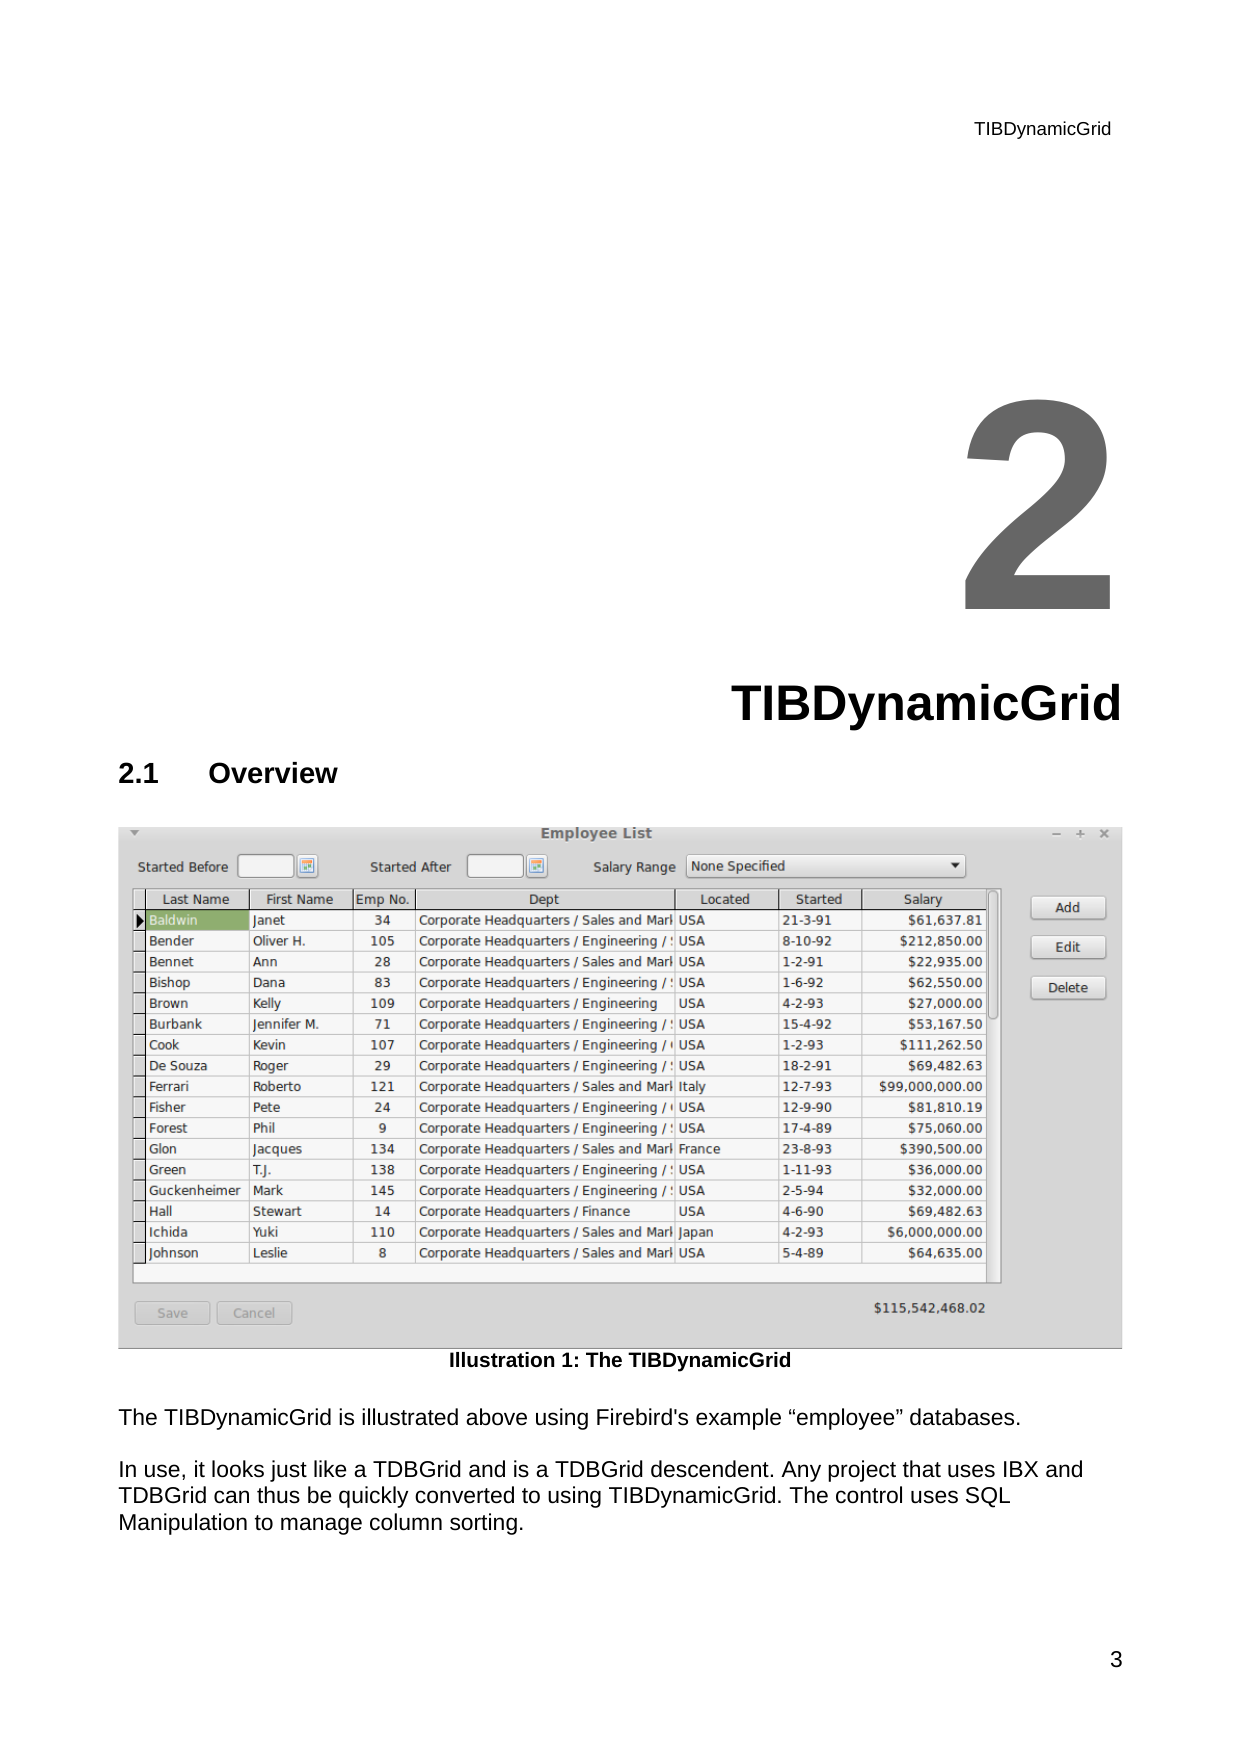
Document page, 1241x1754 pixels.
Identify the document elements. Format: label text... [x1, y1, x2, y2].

text [118, 815, 1122, 827]
subtitle TIBDynamicGrid [81, 328, 1122, 731]
text Illustration 1: The TIBDynamicGrid [118, 1349, 1122, 1372]
subtitle Overview [118, 756, 1122, 790]
text In use, it looks just like a TDBGrid and is a TDBGrid descendent. Any project that uses IBX and TDBGrid can thus be quickly converted to using TIBDynamicGrid. The control uses SQL Manipulation to manage column sorting. [118, 1456, 1122, 1535]
text The TIBDynamicGrid is illustrated above using Firebird's example “employee” databases. [118, 1372, 1122, 1431]
picture [118, 827, 1123, 1349]
